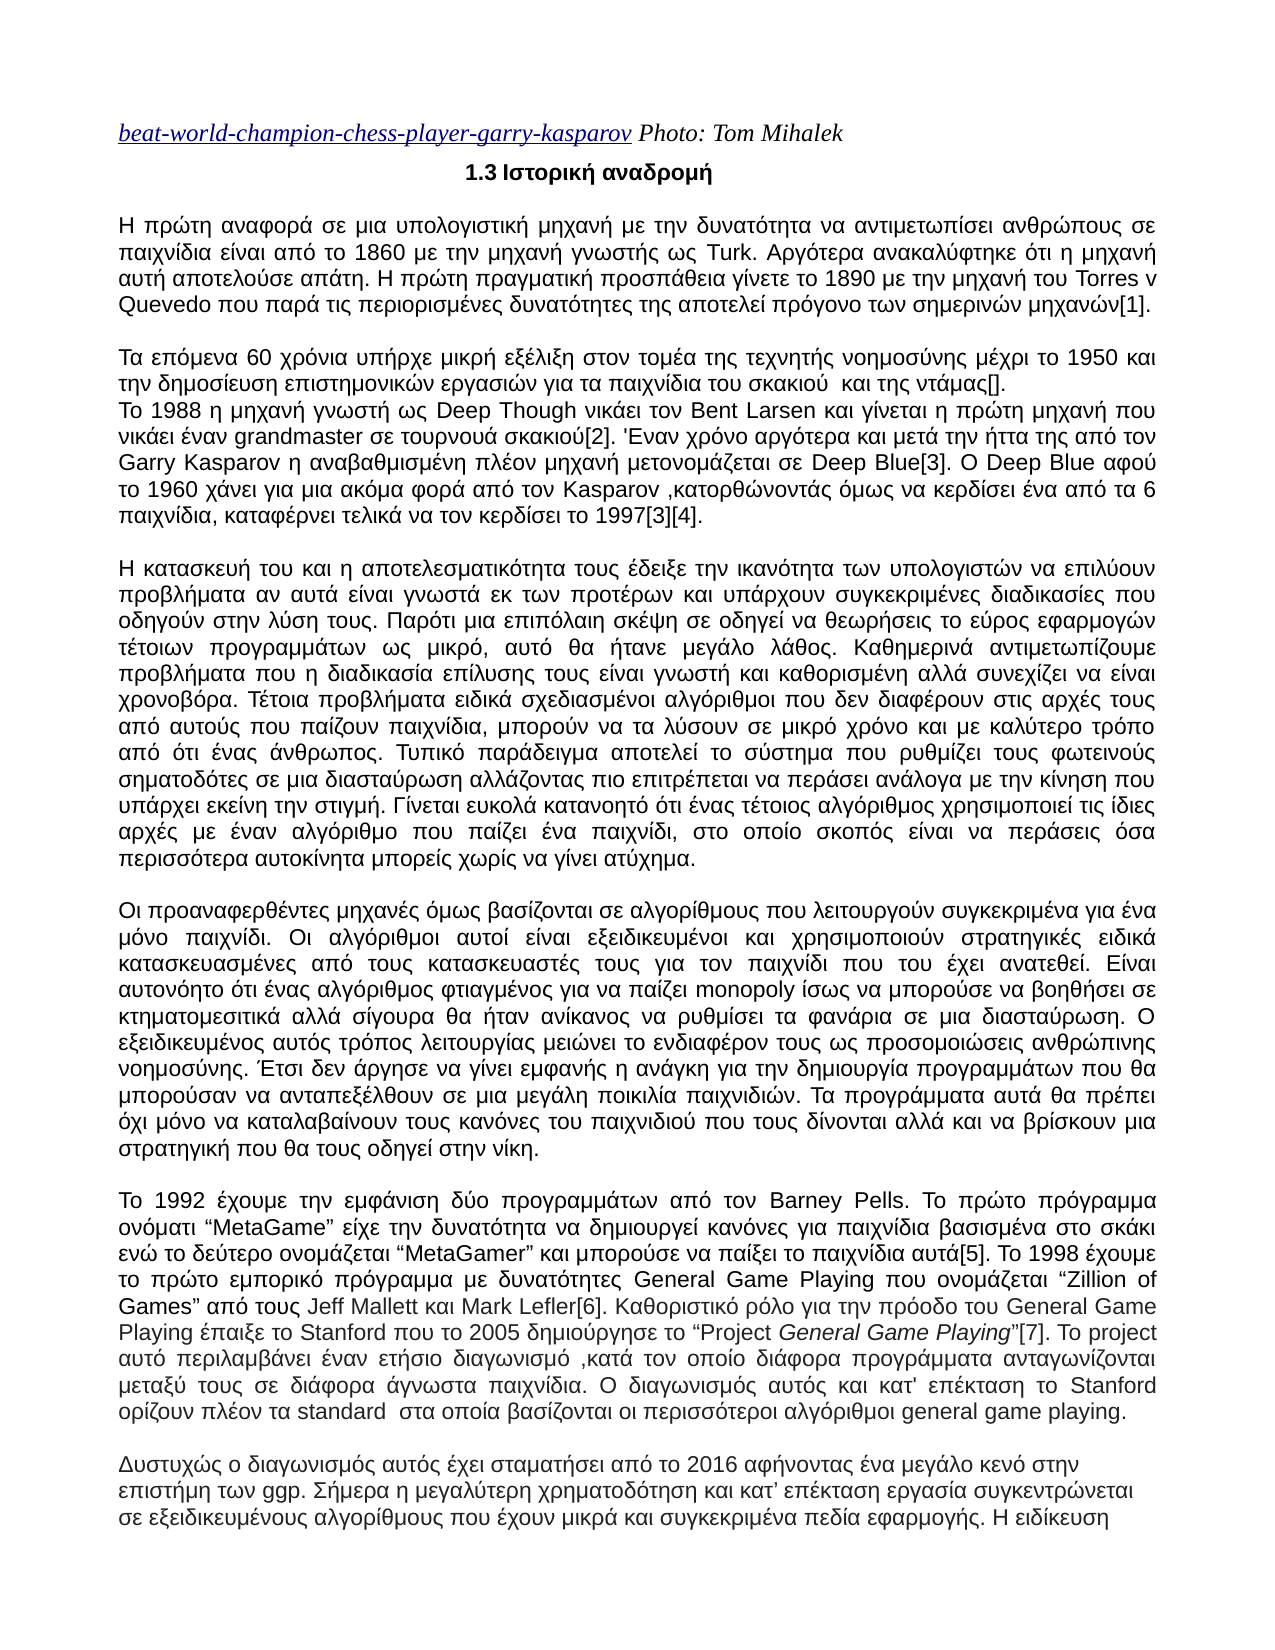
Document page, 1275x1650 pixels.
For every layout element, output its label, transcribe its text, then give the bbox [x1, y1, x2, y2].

text Η κατασκευή του και η αποτελεσματικότητα τους έδειξε την ικανότητα των υπολογιστών να επιλύουν προβλήματα αν αυτά είναι γνωστά εκ των προτέρων και υπάρχουν συγκεκριμένες διαδικασίες που οδηγούν στην λύση τους. Παρότι μια επιπόλαιη σκέψη σε οδηγεί να θεωρήσεις το εύρος εφαρμογών τέτοιων προγραμμάτων ως μικρό, αυτό θα ήτανε μεγάλο λάθος. Καθημερινά αντιμετωπίζουμε προβλήματα που η διαδικασία επίλυσης τους είναι γνωστή και καθορισμένη αλλά συνεχίζει να είναι χρονοβόρα. Τέτοια προβλήματα ειδικά σχεδιασμένοι αλγόριθμοι που δεν διαφέρουν στις αρχές τους από αυτούς που παίζουν παιχνίδια, μπορούν να τα λύσουν σε μικρό χρόνο και με καλύτερο τρόπο από ότι ένας άνθρωπος. Τυπικό παράδειγμα αποτελεί το σύστημα που ρυθμίζει τους φωτεινούς σηματοδότες σε μια διασταύρωση αλλάζοντας πιο επιτρέπεται να περάσει ανάλογα με την κίνηση που υπάρχει εκείνη την στιγμή. Γίνεται ευκολά κατανοητό ότι ένας τέτοιος αλγόριθμος χρησιμοποιεί τις ίδιες αρχές με έναν αλγόριθμο που παίζει ένα παιχνίδι, στο οποίο σκοπός είναι να περάσεις όσα περισσότερα αυτοκίνητα μπορείς χωρίς να γίνει ατύχημα. [118, 555, 1157, 871]
text Η πρώτη αναφορά σε μια υπολογιστική μηχανή με την δυνατότητα να αντιμετωπίσει ανθρώπους σε παιχνίδια είναι από το 1860 με την μηχανή γνωστής ως Turk. Αργότερα ανακαλύφτηκε ότι η μηχανή αυτή αποτελούσε απάτη. Η πρώτη πραγματική προσπάθεια γίνετε το 1890 με την μηχανή του Torres v Quevedo που παρά τις περιορισμένες δυνατότητες της αποτελεί πρόγονο των σημερινών μηχανών[1]. [118, 212, 1157, 317]
text Το 1988 η μηχανή γνωστή ως Deep Though νικάει τον Bent Larsen και γίνεται η πρώτη μηχανή που νικάει έναν grandmaster σε τουρνουά σκακιού[2]. 'Eναν χρόνο αργότερα και μετά την ήττα της από τον Garry Kasparov η αναβαθμισμένη πλέον μηχανή μετονομάζεται σε Deep Blue[3]. Ο Deep Blue αφού το 1960 χάνει για μια ακόμα φορά από τον Kasparov ,κατορθώνοντάς όμως να κερδίσει ένα από τα 6 παιχνίδια, καταφέρνει τελικά να τον κερδίσει το 1997[3][4]. [118, 397, 1157, 528]
text beat-world-champion-chess-player-garry-kasparov Photo: Tom Mihalek [118, 118, 1157, 147]
list Ιστορική αναδρομή [465, 159, 1157, 186]
text Οι προαναφερθέντες μηχανές όμως βασίζονται σε αλγορίθμους που λειτουργούν συγκεκριμένα για ένα μόνο παιχνίδι. Οι αλγόριθμοι αυτοί είναι εξειδικευμένοι και χρησιμοποιούν στρατηγικές ειδικά κατασκευασμένες από τους κατασκευαστές τους για τον παιχνίδι που του έχει ανατεθεί. Είναι αυτονόητο ότι ένας αλγόριθμος φτιαγμένος για να παίζει monopoly ίσως να μπορούσε να βοηθήσει σε κτηματομεσιτικά αλλά σίγουρα θα ήταν ανίκανος να ρυθμίσει τα φανάρια σε μια διασταύρωση. Ο εξειδικευμένος αυτός τρόπος λειτουργίας μειώνει το ενδιαφέρον τους ως προσομοιώσεις ανθρώπινης νοημοσύνης. Έτσι δεν άργησε να γίνει εμφανής η ανάγκη για την δημιουργία προγραμμάτων που θα μπορούσαν να ανταπεξέλθουν σε μια μεγάλη ποικιλία παιχνιδιών. Τα προγράμματα αυτά θα πρέπει όχι μόνο να καταλαβαίνουν τους κανόνες του παιχνιδιού που τους δίνονται αλλά και να βρίσκουν μια στρατηγική που θα τους οδηγεί στην νίκη. [118, 897, 1157, 1161]
text Το 1992 έχουμε την εμφάνιση δύο προγραμμάτων από τον Barney Pells. To πρώτο πρόγραμμα ονόματι “MetaGame” είχε την δυνατότητα να δημιουργεί κανόνες για παιχνίδια βασισμένα στο σκάκι ενώ το δεύτερο ονομάζεται “MetaGamer” και μπορούσε να παίξει το παιχνίδια αυτά[5]. Το 1998 έχουμε το πρώτο εμπορικό πρόγραμμα με δυνατότητες General Game Playing που ονομάζεται “Zillion of Games” από τους Jeff Mallett και Mark Lefler[6]. Καθοριστικό ρόλο για την πρόοδο του General Game Playing έπαιξε το Stanford που το 2005 δημιούργησε το “Project General Game Playing”[7]. Το project αυτό περιλαμβάνει έναν ετήσιο διαγωνισμό ,κατά τον οποίο διάφορα προγράμματα ανταγωνίζονται μεταξύ τους σε διάφορα άγνωστα παιχνίδια. Ο διαγωνισμός αυτός και κατ' επέκταση το Stanford ορίζουν πλέον τα standard στα οποία βασίζονται οι περισσότεροι αλγόριθμοι general game playing. [118, 1187, 1157, 1424]
text Δυστυχώς ο διαγωνισμός αυτός έχει σταματήσει από το 2016 αφήνοντας ένα μεγάλο κενό στην επιστήμη των ggp. Σήμερα η μεγαλύτερη χρηματοδότηση και κατ’ επέκταση εργασία συγκεντρώνεται σε εξειδικευμένους αλγορίθμους που έχουν μικρά και συγκεκριμένα πεδία εφαρμογής. Η ειδίκευση [118, 1451, 1157, 1530]
text Τα επόμενα 60 χρόνια υπήρχε μικρή εξέλιξη στον τομέα της τεχνητής νοημοσύνης μέχρι το 1950 και την δημοσίευση επιστημονικών εργασιών για τα παιχνίδια του σκακιού και της ντάμας[]. [118, 344, 1157, 397]
